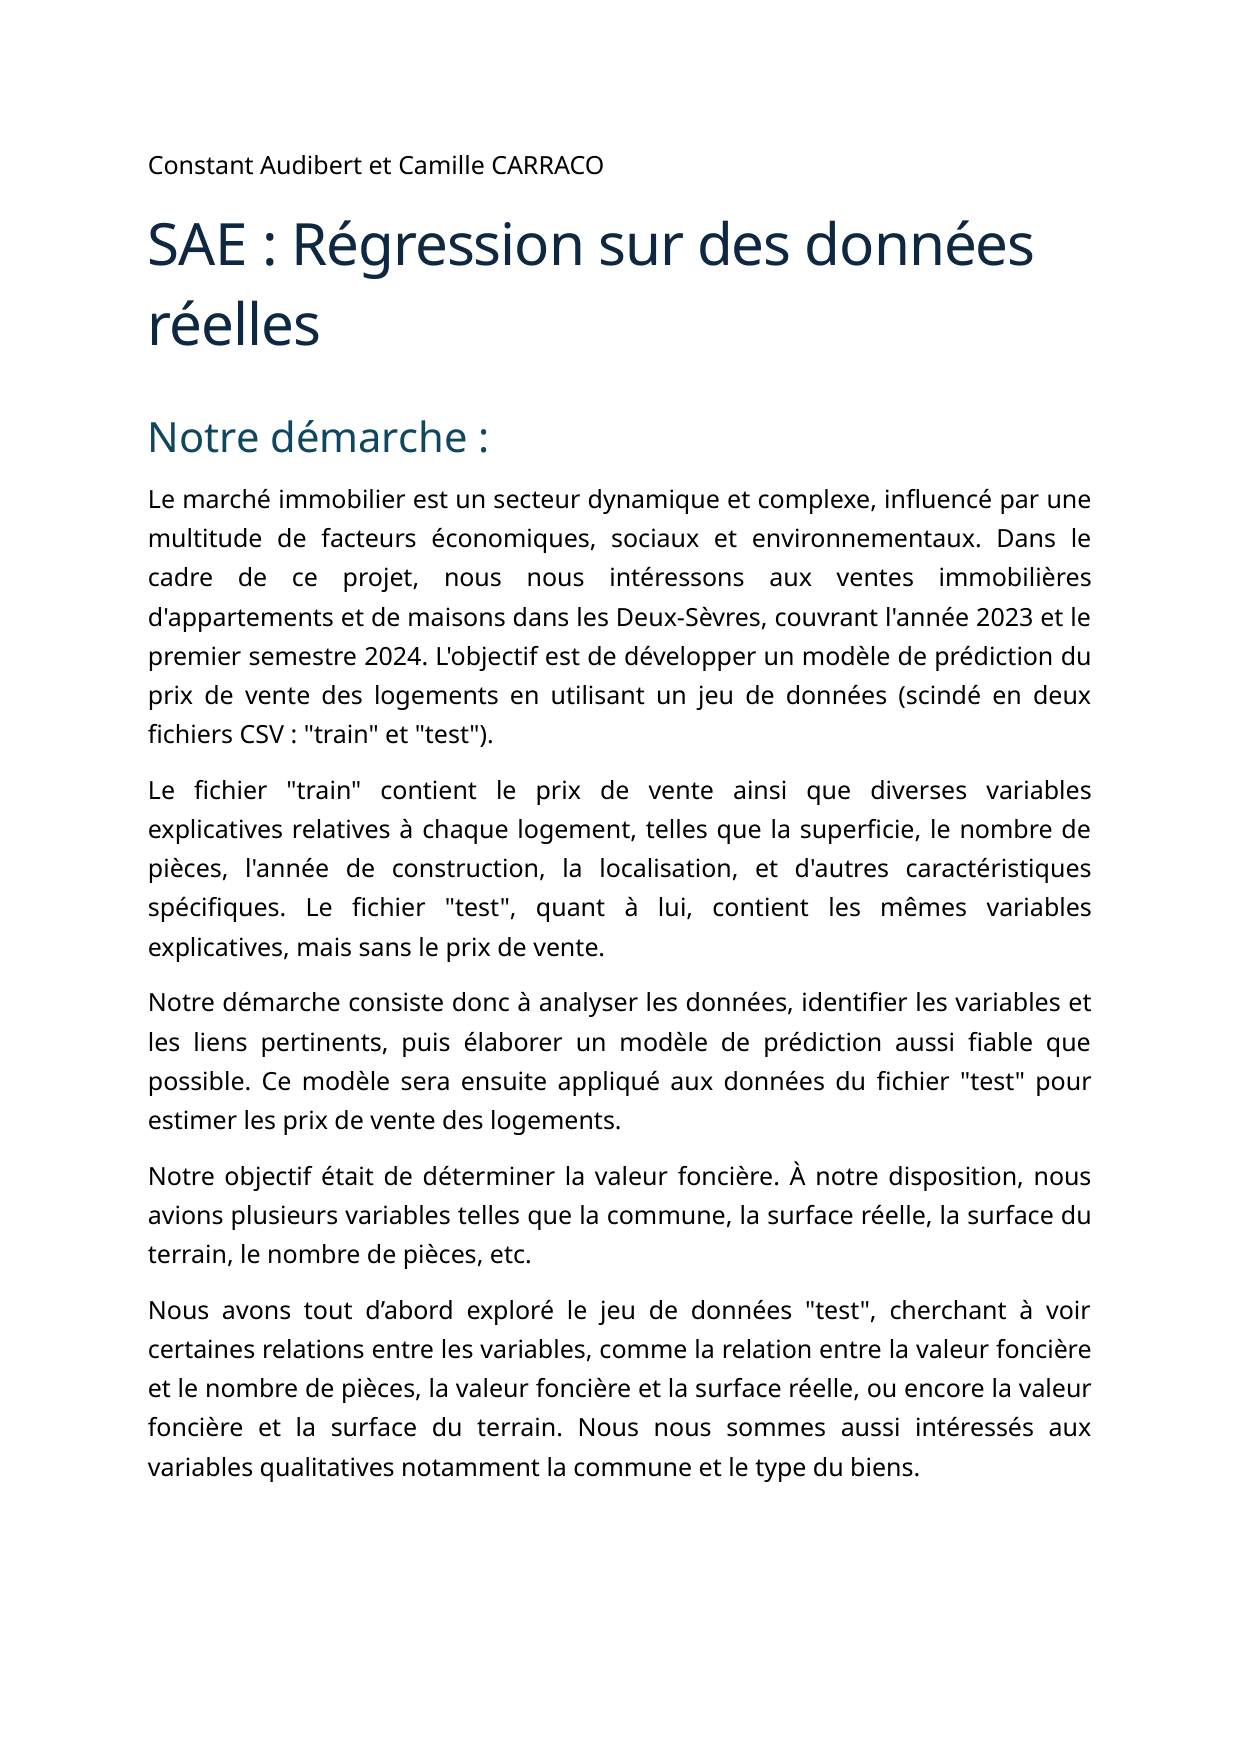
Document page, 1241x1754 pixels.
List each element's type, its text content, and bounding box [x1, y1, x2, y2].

text Notre démarche consiste donc à analyser les données, identifier les variables et les liens pertinents, puis élaborer un modèle de prédiction aussi fiable que possible. Ce modèle sera ensuite appliqué aux données du fichier "test" pour estimer les prix de vente des logements. [148, 985, 1093, 1137]
text Constant Audibert et Camille CARRACO [148, 148, 1093, 182]
text Le marché immobilier est un secteur dynamique et complexe, influencé par une multitude de facteurs économiques, sociaux et environnementaux. Dans le cadre de ce projet, nous nous intéressons aux ventes immobilières d'appartements et de maisons dans les Deux-Sèvres, couvrant l'année 2023 et le premier semestre 2024. L'objectif est de développer un modèle de prédiction du prix de vente des logements en utilisant un jeu de données (scindé en deux fichiers CSV : "train" et "test"). [148, 482, 1093, 751]
text Le fichier "train" contient le prix de vente ainsi que diverses variables explicatives relatives à chaque logement, telles que la superficie, le nombre de pièces, l'année de construction, la localisation, et d'autres caractéristiques spécifiques. Le fichier "test", quant à lui, contient les mêmes variables explicatives, mais sans le prix de vente. [148, 773, 1093, 963]
text Nous avons tout d’abord exploré le jeu de données "test", cherchant à voir certaines relations entre les variables, comme la relation entre la valeur foncière et le nombre de pièces, la valeur foncière et la surface réelle, ou encore la valeur foncière et la surface du terrain. Nous nous sommes aussi intéressés aux variables qualitatives notamment la commune et le type du biens. [148, 1293, 1093, 1483]
text Notre objectif était de déterminer la valeur foncière. À notre disposition, nous avions plusieurs variables telles que la commune, la surface réelle, la surface du terrain, le nombre de pièces, etc. [148, 1158, 1093, 1271]
subtitle Notre démarche : [148, 408, 1093, 465]
text SAE : Régression sur des données réelles [148, 203, 1093, 362]
